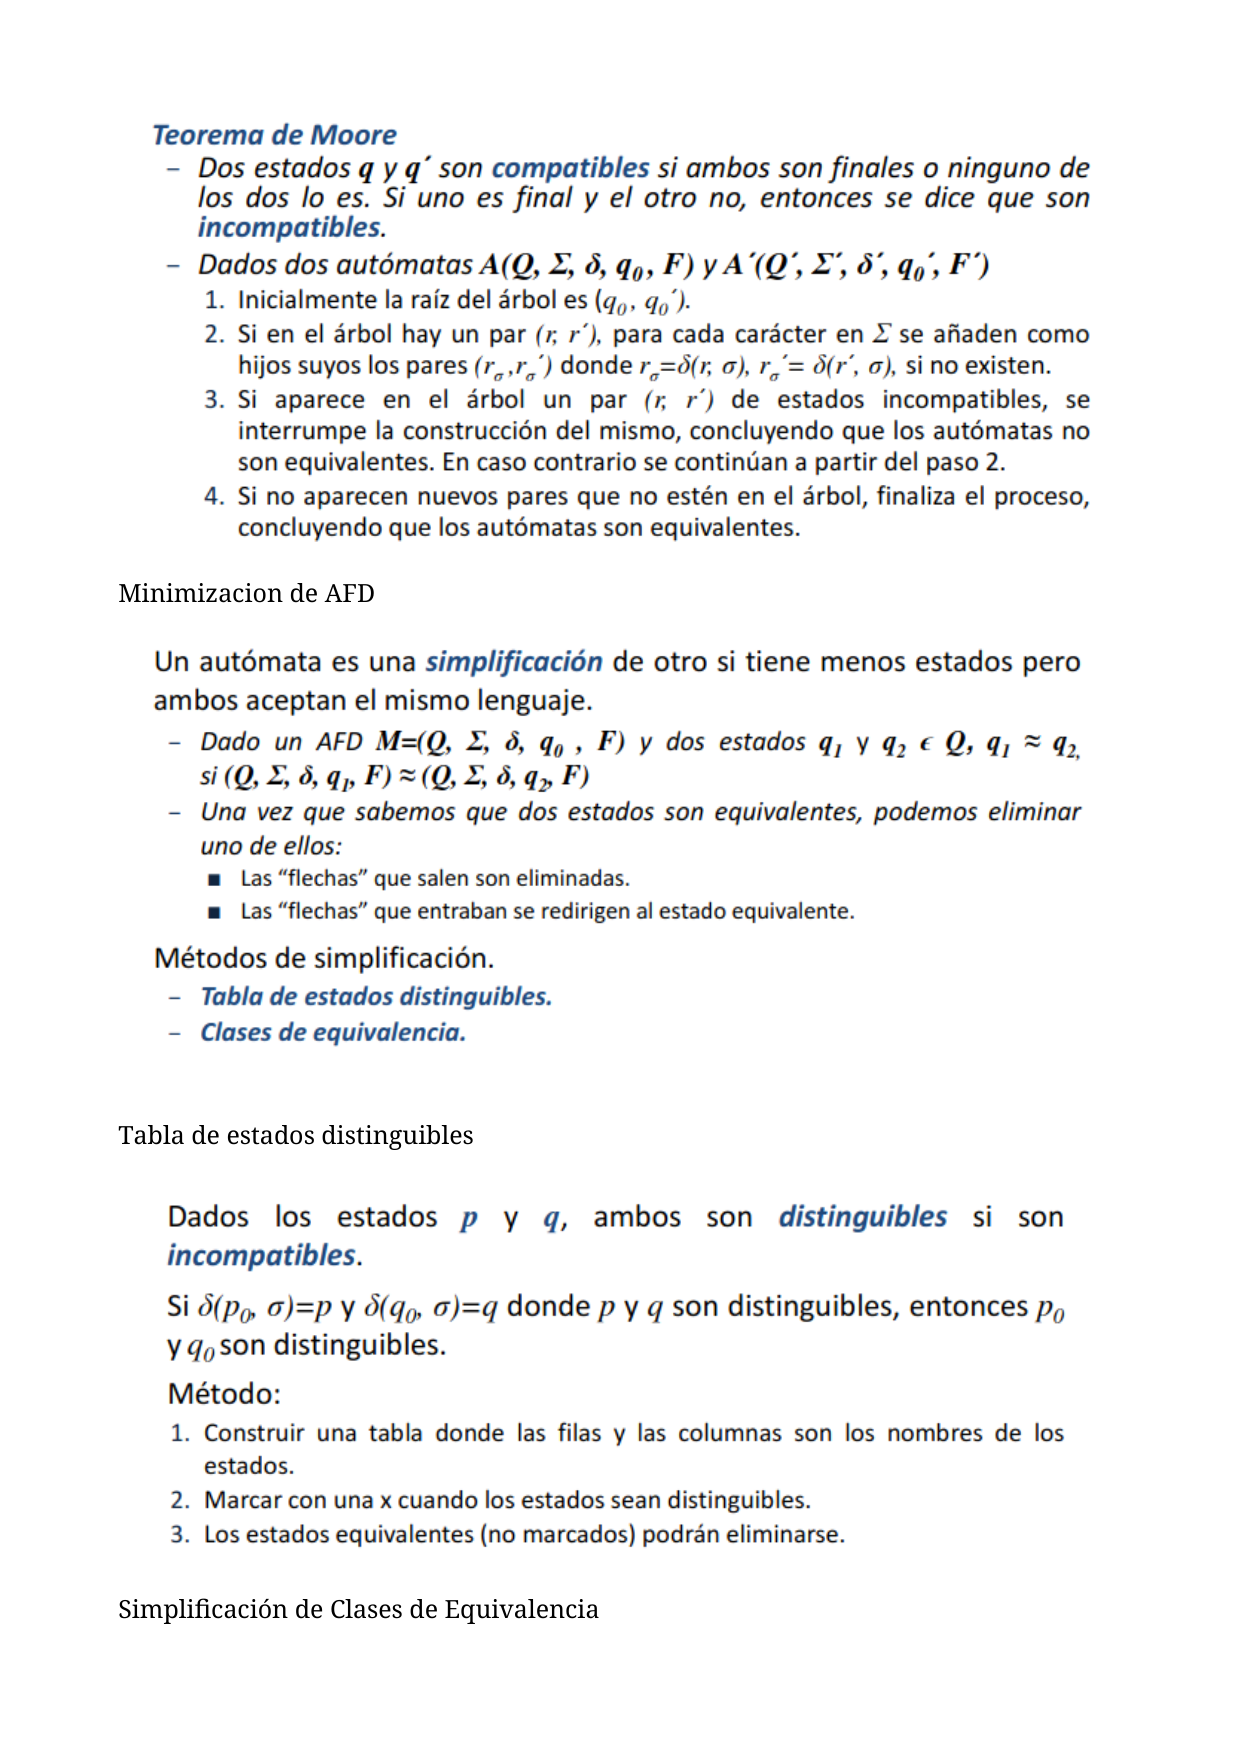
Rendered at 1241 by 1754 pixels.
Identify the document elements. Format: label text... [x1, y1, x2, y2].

picture [158, 1185, 1082, 1559]
list Tabla de estados distinguibles [118, 1117, 1122, 1151]
picture [147, 118, 1094, 542]
list Simplificación de Clases de Equivalencia [118, 1592, 1122, 1626]
list Minimizacion de AFD [118, 576, 1122, 609]
picture [148, 643, 1092, 1050]
